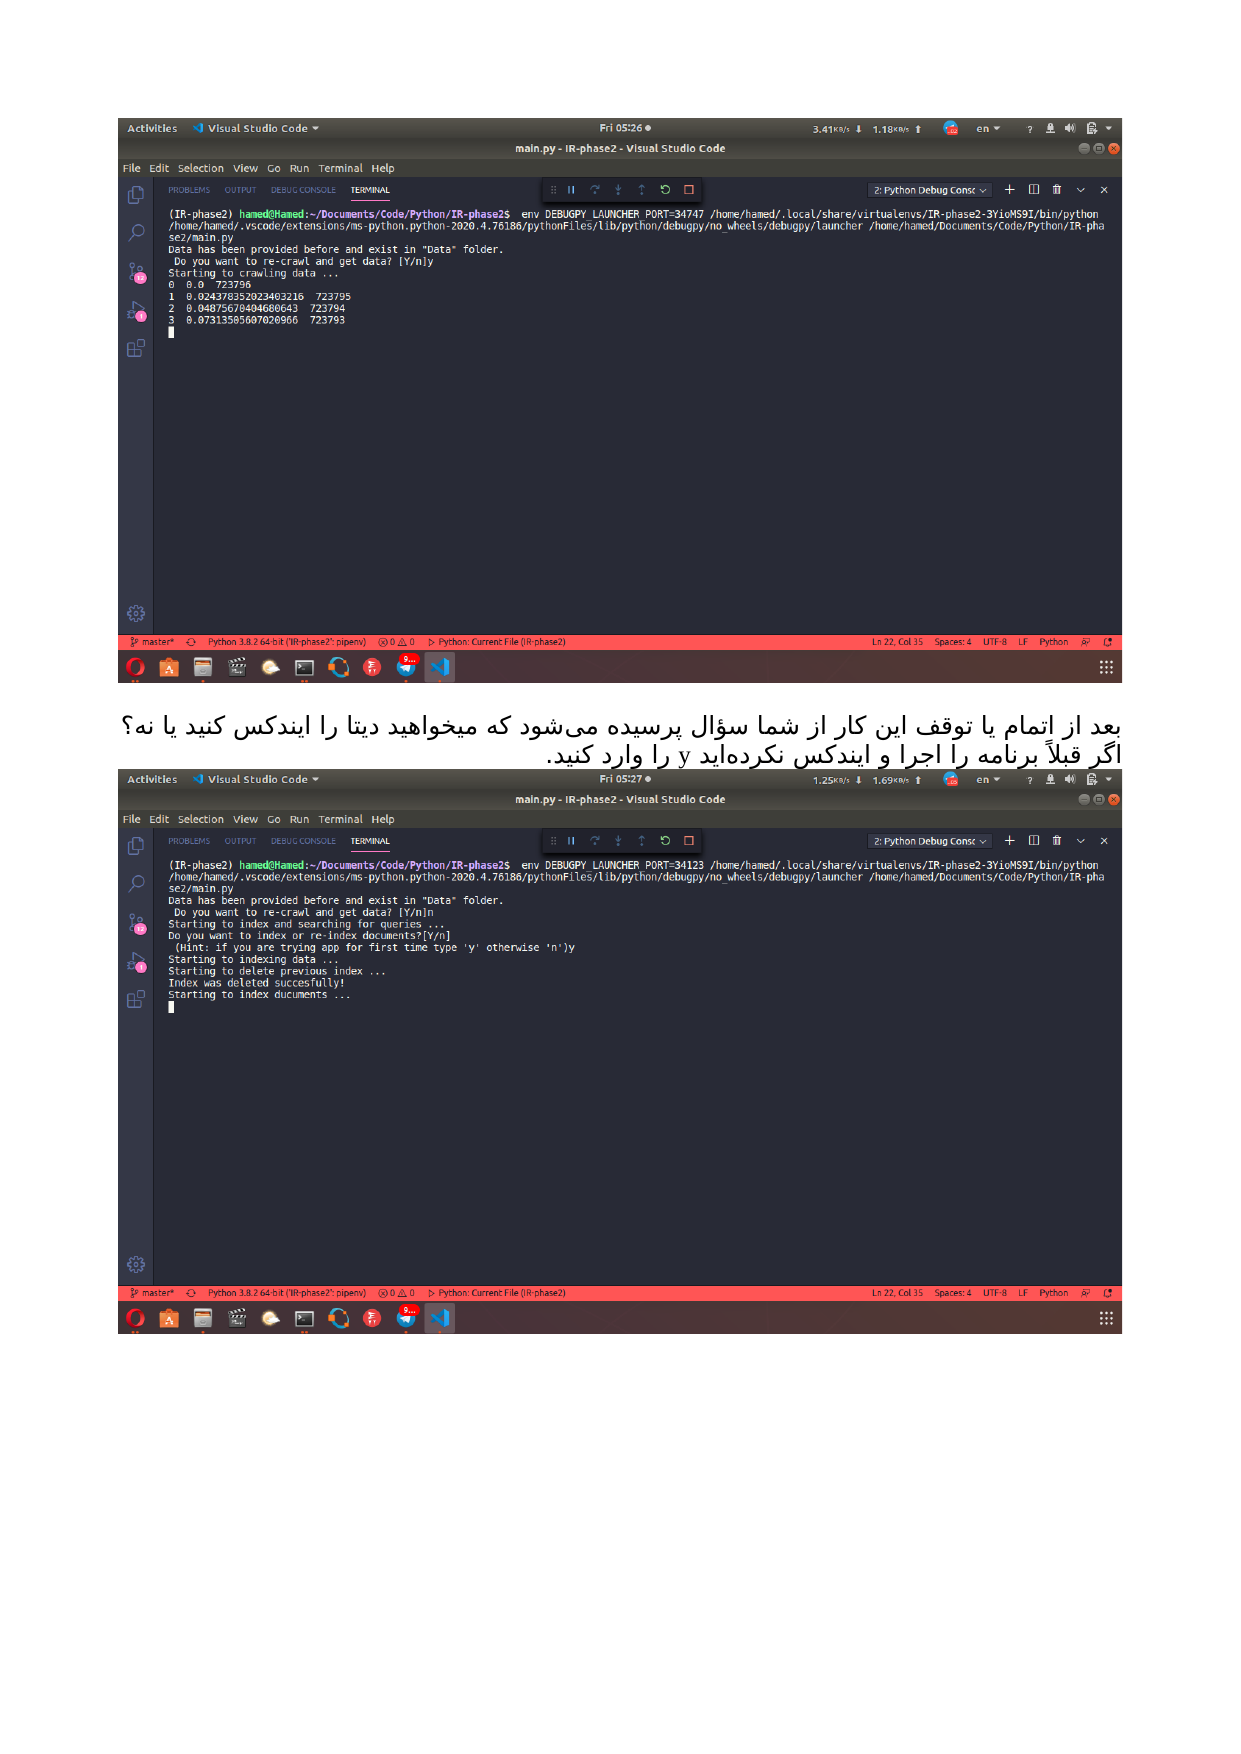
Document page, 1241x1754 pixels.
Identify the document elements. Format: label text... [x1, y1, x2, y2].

text بعد از اتمام یا توقف این کار از شما سؤال پرسیده می‌شود که میخواهید دیتا را ایندکس کنید یا نه؟ اگر قبلاً برنامه را اجرا و ایندکس نکرده‌اید y را وارد کنید. [118, 711, 1122, 769]
picture [118, 769, 1123, 1334]
picture [118, 118, 1123, 683]
